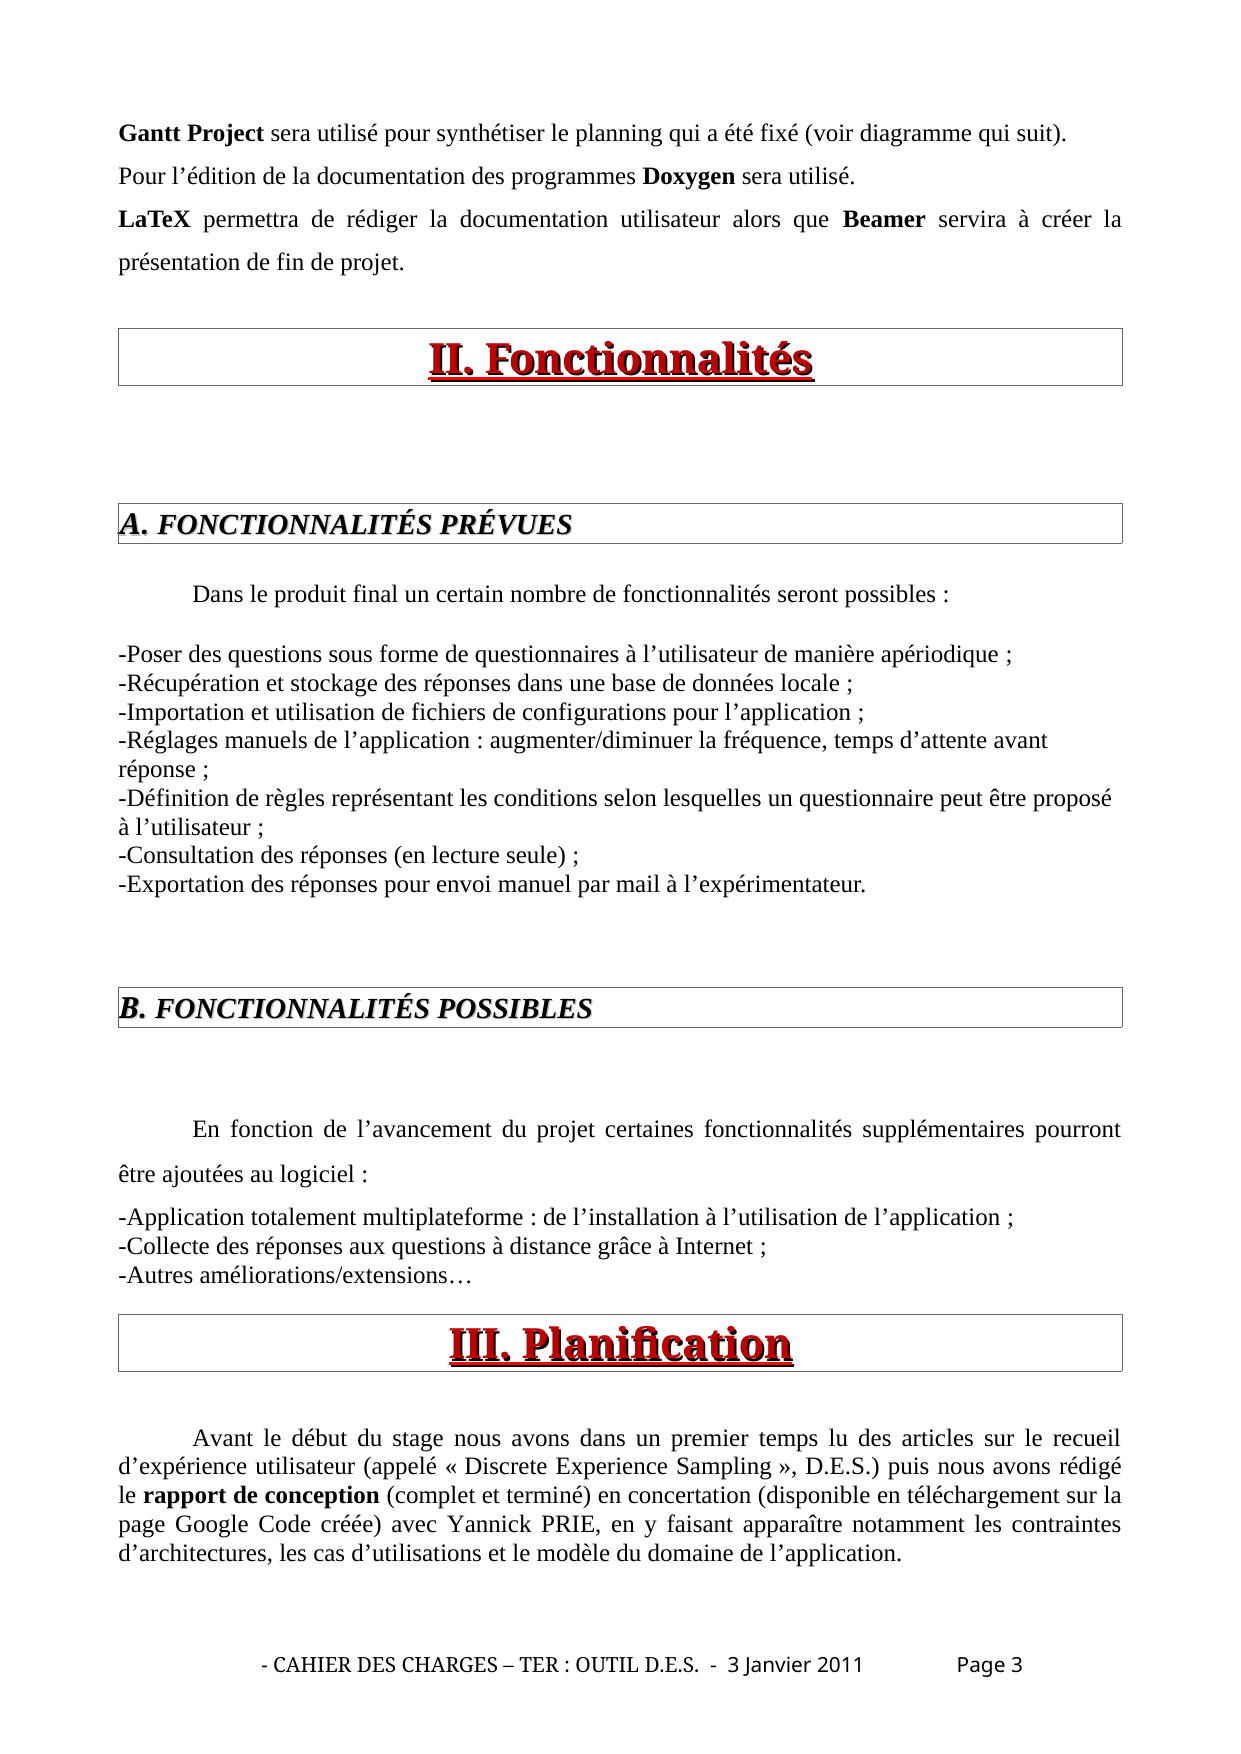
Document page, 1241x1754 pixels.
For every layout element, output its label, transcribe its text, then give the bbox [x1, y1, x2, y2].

list Exportation des réponses pour envoi manuel par mail à l’expérimentateur. [118, 869, 1122, 898]
list Consultation des réponses (en lecture seule) ; [118, 841, 1122, 869]
text En fonction de l’avancement du projet certaines fonctionnalités supplémentaires pourront être ajoutées au logiciel : [118, 1111, 1122, 1188]
subtitle B. Fonctionnalités possibles [119, 988, 1122, 1027]
list Poser des questions sous forme de questionnaires à l’utilisateur de manière apériodique ; [118, 639, 1122, 668]
text LaTeX permettra de rédiger la documentation utilisateur alors que Beamer servira à créer la présentation de fin de projet. [118, 204, 1122, 276]
list Autres améliorations/extensions… [118, 1260, 1122, 1288]
list Définition de règles représentant les conditions selon lesquelles un questionnaire peut être proposé à l’utilisateur ; [118, 783, 1122, 841]
list Application totalement multiplateforme : de l’installation à l’utilisation de l’application ; [118, 1202, 1122, 1231]
subtitle A. Fonctionnalités prévues [119, 504, 1122, 543]
text Avant le début du stage nous avons dans un premier temps lu des articles sur le recueil d’expérience utilisateur (appelé « Discrete Experience Sampling », D.E.S.) puis nous avons rédigé le rapport de conception (complet et terminé) en concertation (disponible en téléchargement sur la page Google Code créée) avec Yannick PRIE, en y faisant apparaître notamment les contraintes d’architectures, les cas d’utilisations et le modèle du domaine de l’application. [118, 1423, 1122, 1566]
list Importation et utilisation de fichiers de configurations pour l’application ; [118, 697, 1122, 726]
list Récupération et stockage des réponses dans une base de données locale ; [118, 668, 1122, 697]
subtitle II. Fonctionnalités [119, 329, 1122, 385]
text Pour l’édition de la documentation des programmes Doxygen sera utilisé. [118, 161, 1122, 190]
list Réglages manuels de l’application : augmenter/diminuer la fréquence, temps d’attente avant réponse ; [118, 726, 1122, 783]
subtitle III. Planification [119, 1315, 1122, 1371]
text Gantt Project sera utilisé pour synthétiser le planning qui a été fixé (voir diagramme qui suit). [118, 118, 1122, 147]
list Collecte des réponses aux questions à distance grâce à Internet ; [118, 1231, 1122, 1260]
text Dans le produit final un certain nombre de fonctionnalités seront possibles : [118, 576, 1122, 610]
